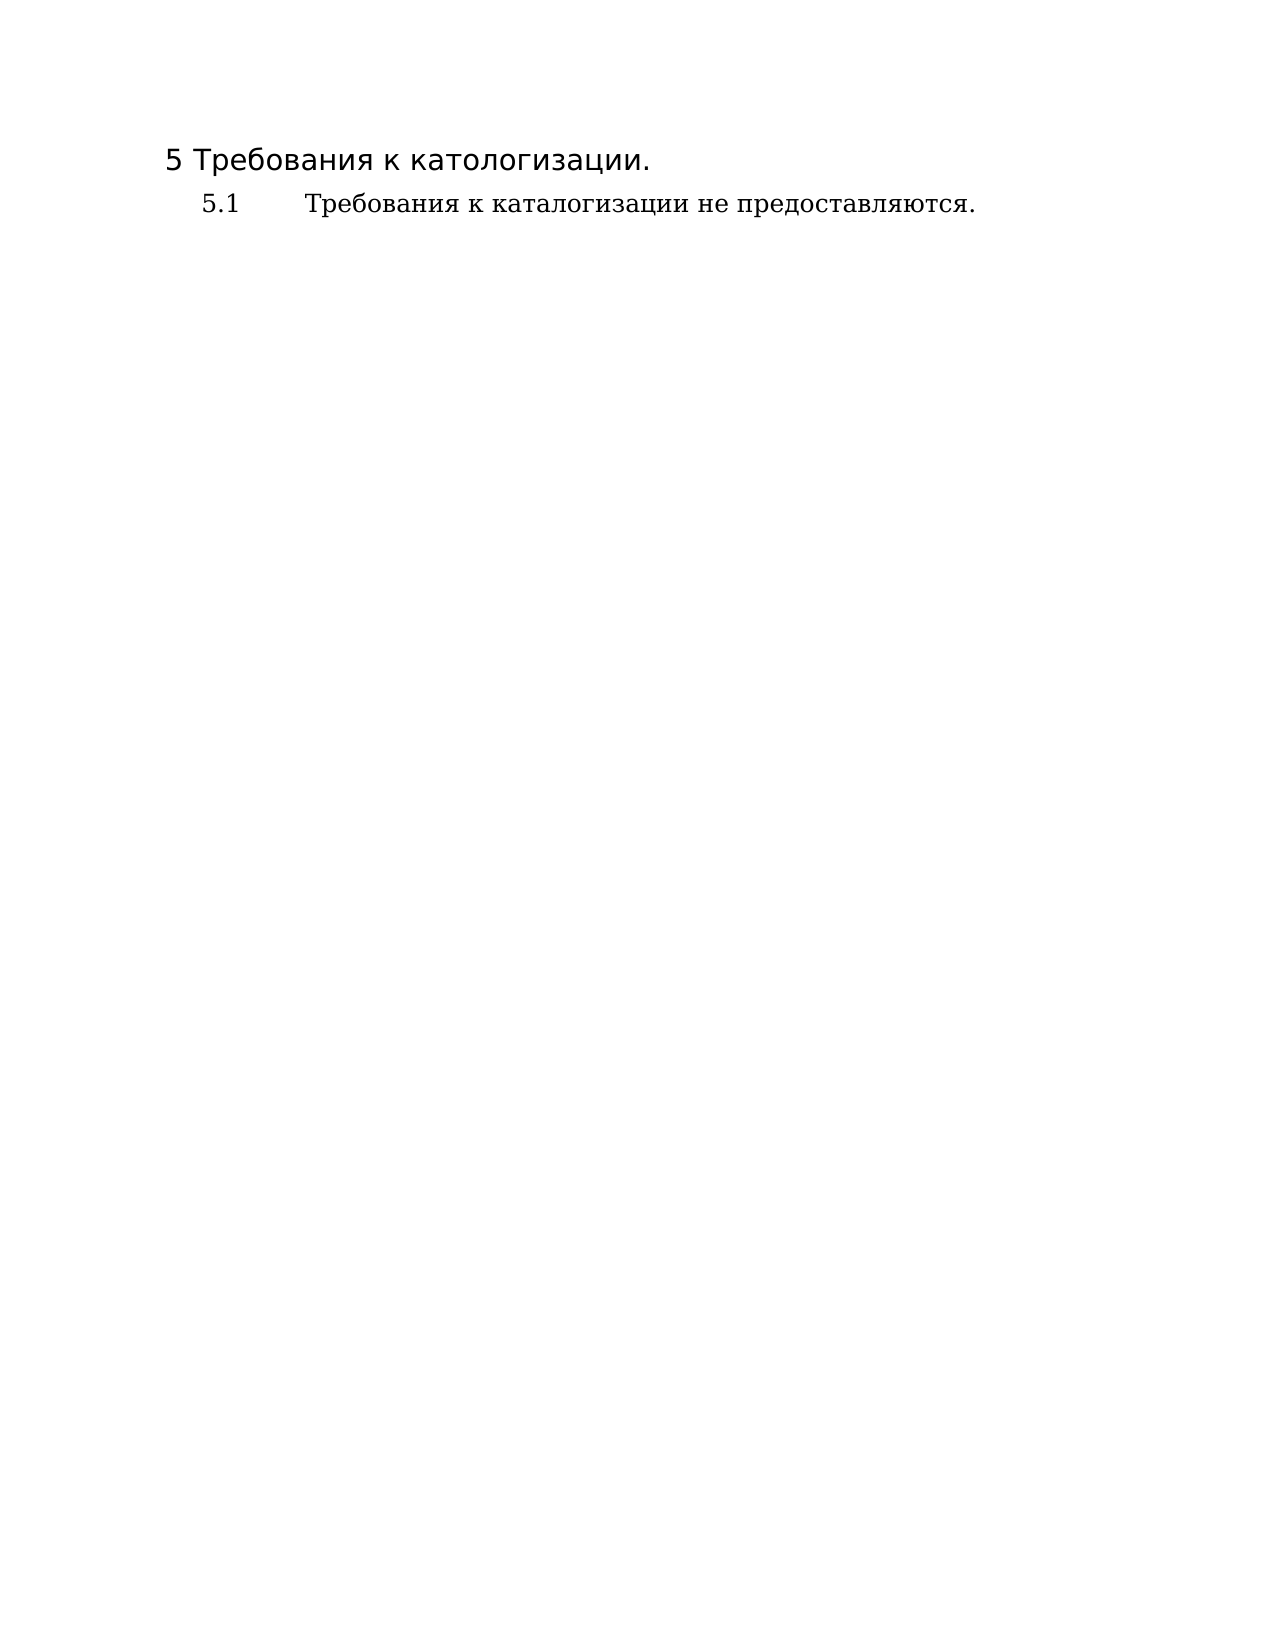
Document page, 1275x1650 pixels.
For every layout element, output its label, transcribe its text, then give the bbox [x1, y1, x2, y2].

subtitle Требования к катологизации. [156, 143, 1157, 177]
list Требования к каталогизации не предоставляются. [193, 189, 1157, 219]
